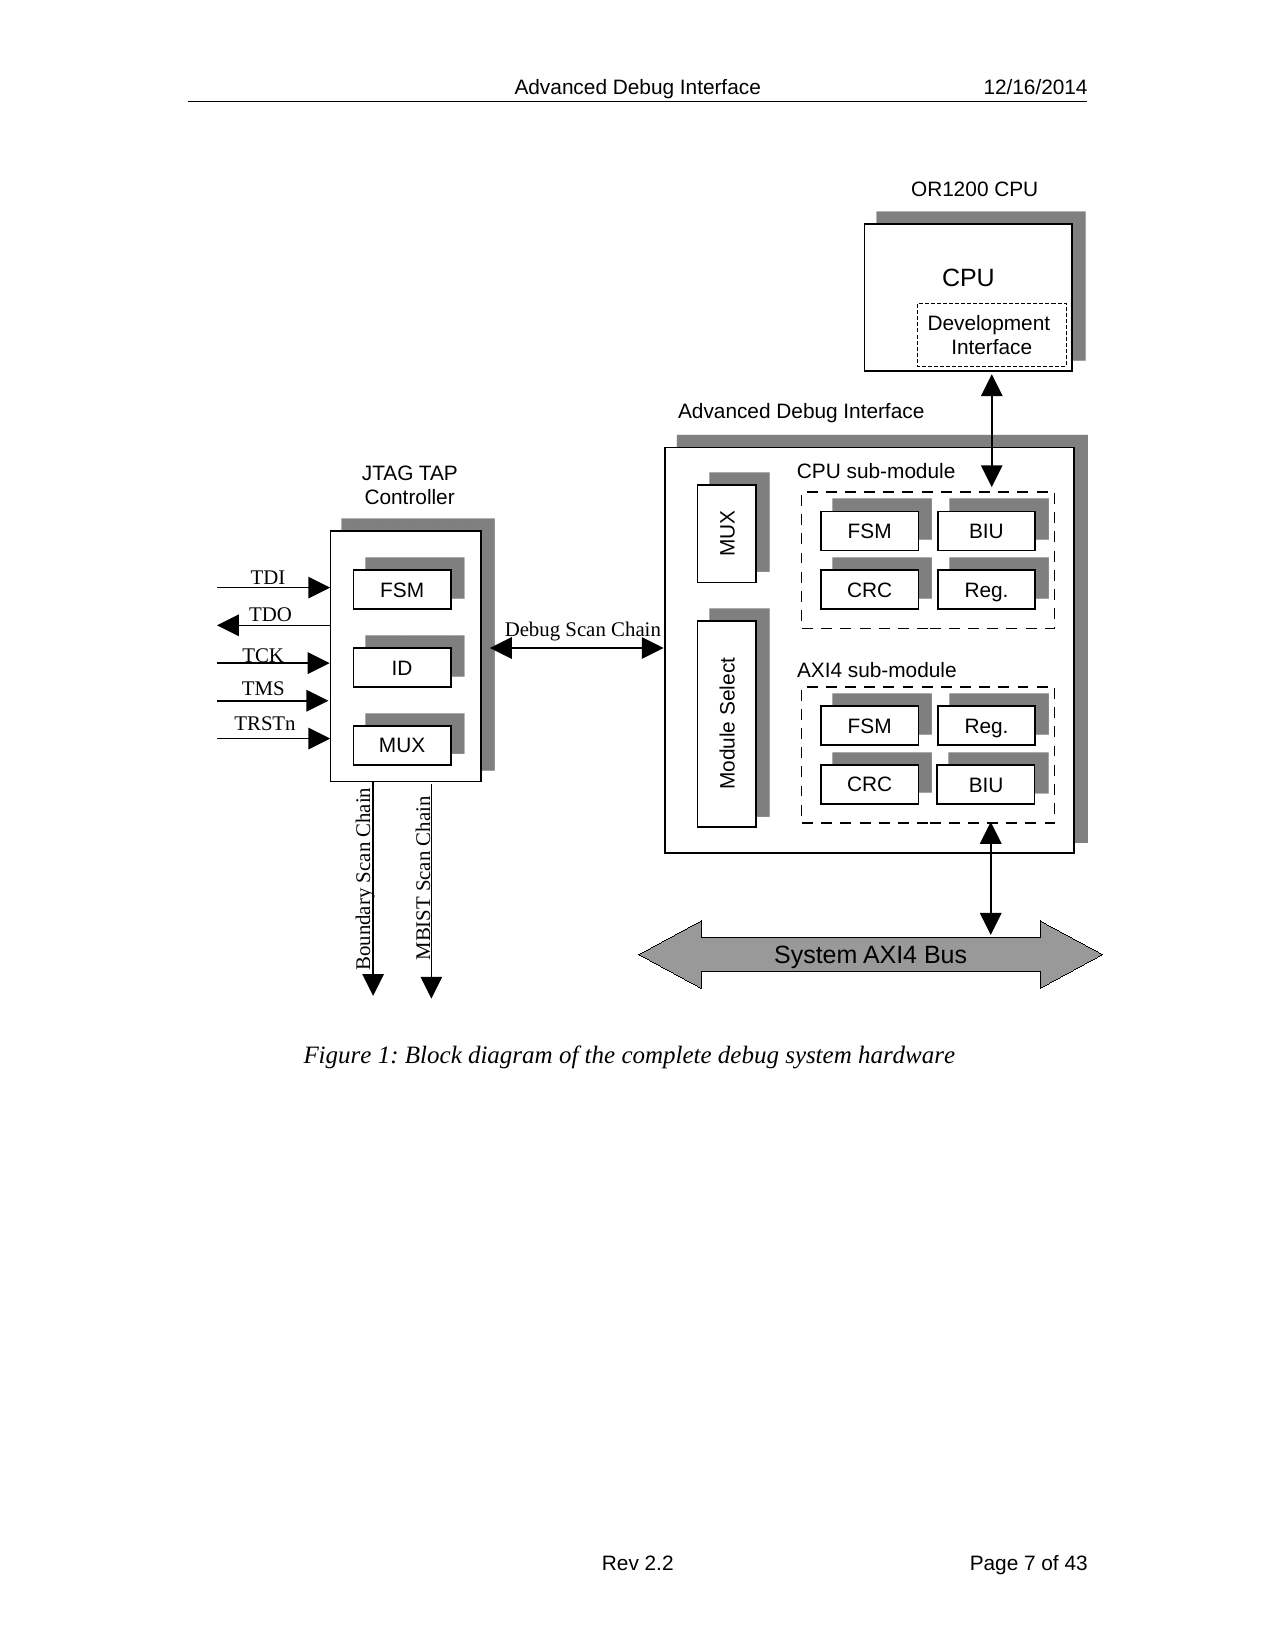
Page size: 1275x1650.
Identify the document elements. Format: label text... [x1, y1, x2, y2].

text Figure 1: Block diagram of the complete debug system hardware [188, 1040, 1073, 1069]
